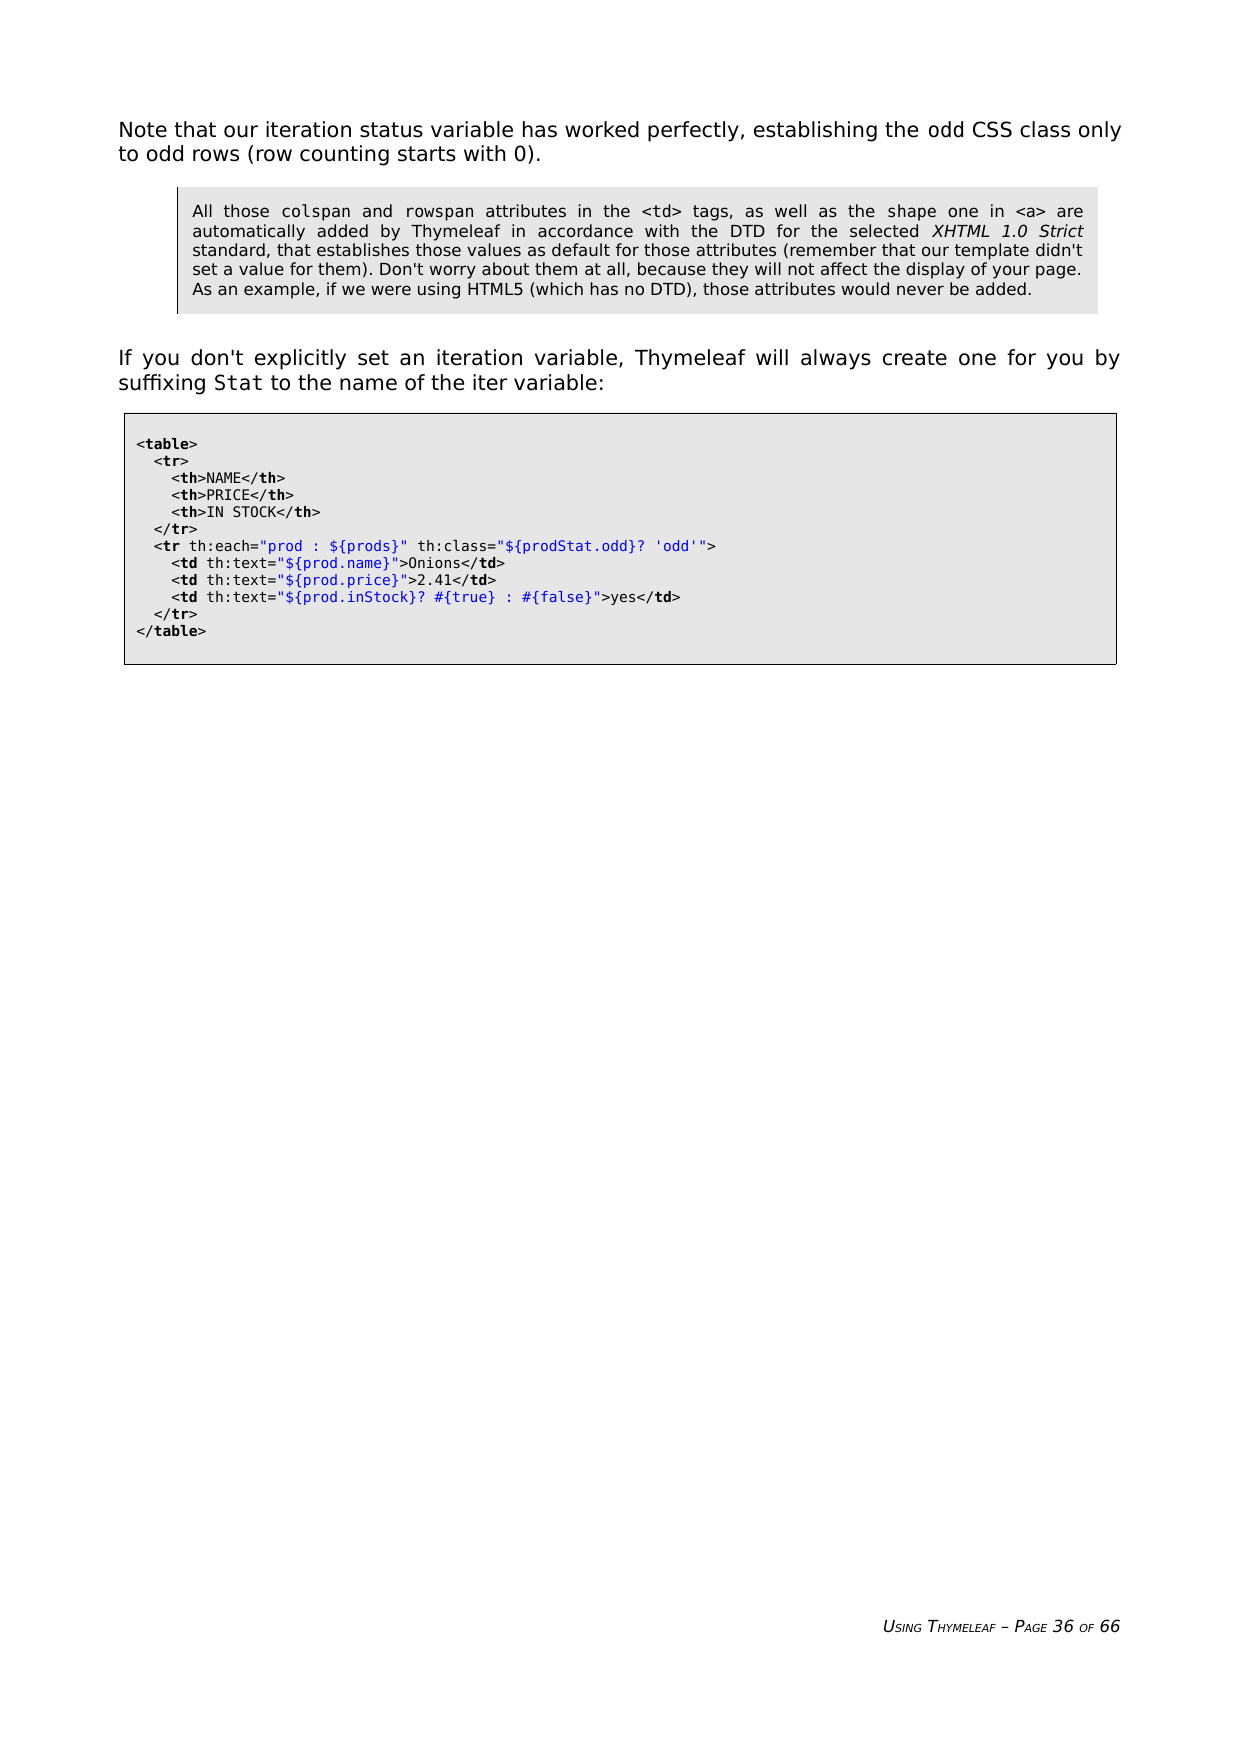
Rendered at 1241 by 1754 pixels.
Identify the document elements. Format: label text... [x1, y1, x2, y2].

text If you don't explicitly set an iteration variable, Thymeleaf will always create one for you by suffixing Stat to the name of the iter variable: [118, 346, 1122, 395]
text <table> <tr> <th>NAME</th> <th>PRICE</th> <th>IN STOCK</th> </tr> <tr th:each="prod : ${prods}" th:class="${prodStat.odd}? 'odd'"> <td th:text="${prod.name}">Onions</td> <td th:text="${prod.price}">2.41</td> <td th:text="${prod.inStock}? #{true} : #{false}">yes</td> </tr> </table> [125, 414, 1116, 664]
text Note that our iteration status variable has worked perfectly, establishing the odd CSS class only to odd rows (row counting starts with 0). [118, 118, 1122, 167]
text All those colspan and rowspan attributes in the <td> tags, as well as the shape one in <a> are automatically added by Thymeleaf in accordance with the DTD for the selected XHTML 1.0 Strict standard, that establishes those values as default for those attributes (remember that our template didn't set a value for them). Don't worry about them at all, because they will not affect the display of your page. As an example, if we were using HTML5 (which has no DTD), those attributes would never be added. [178, 187, 1098, 314]
